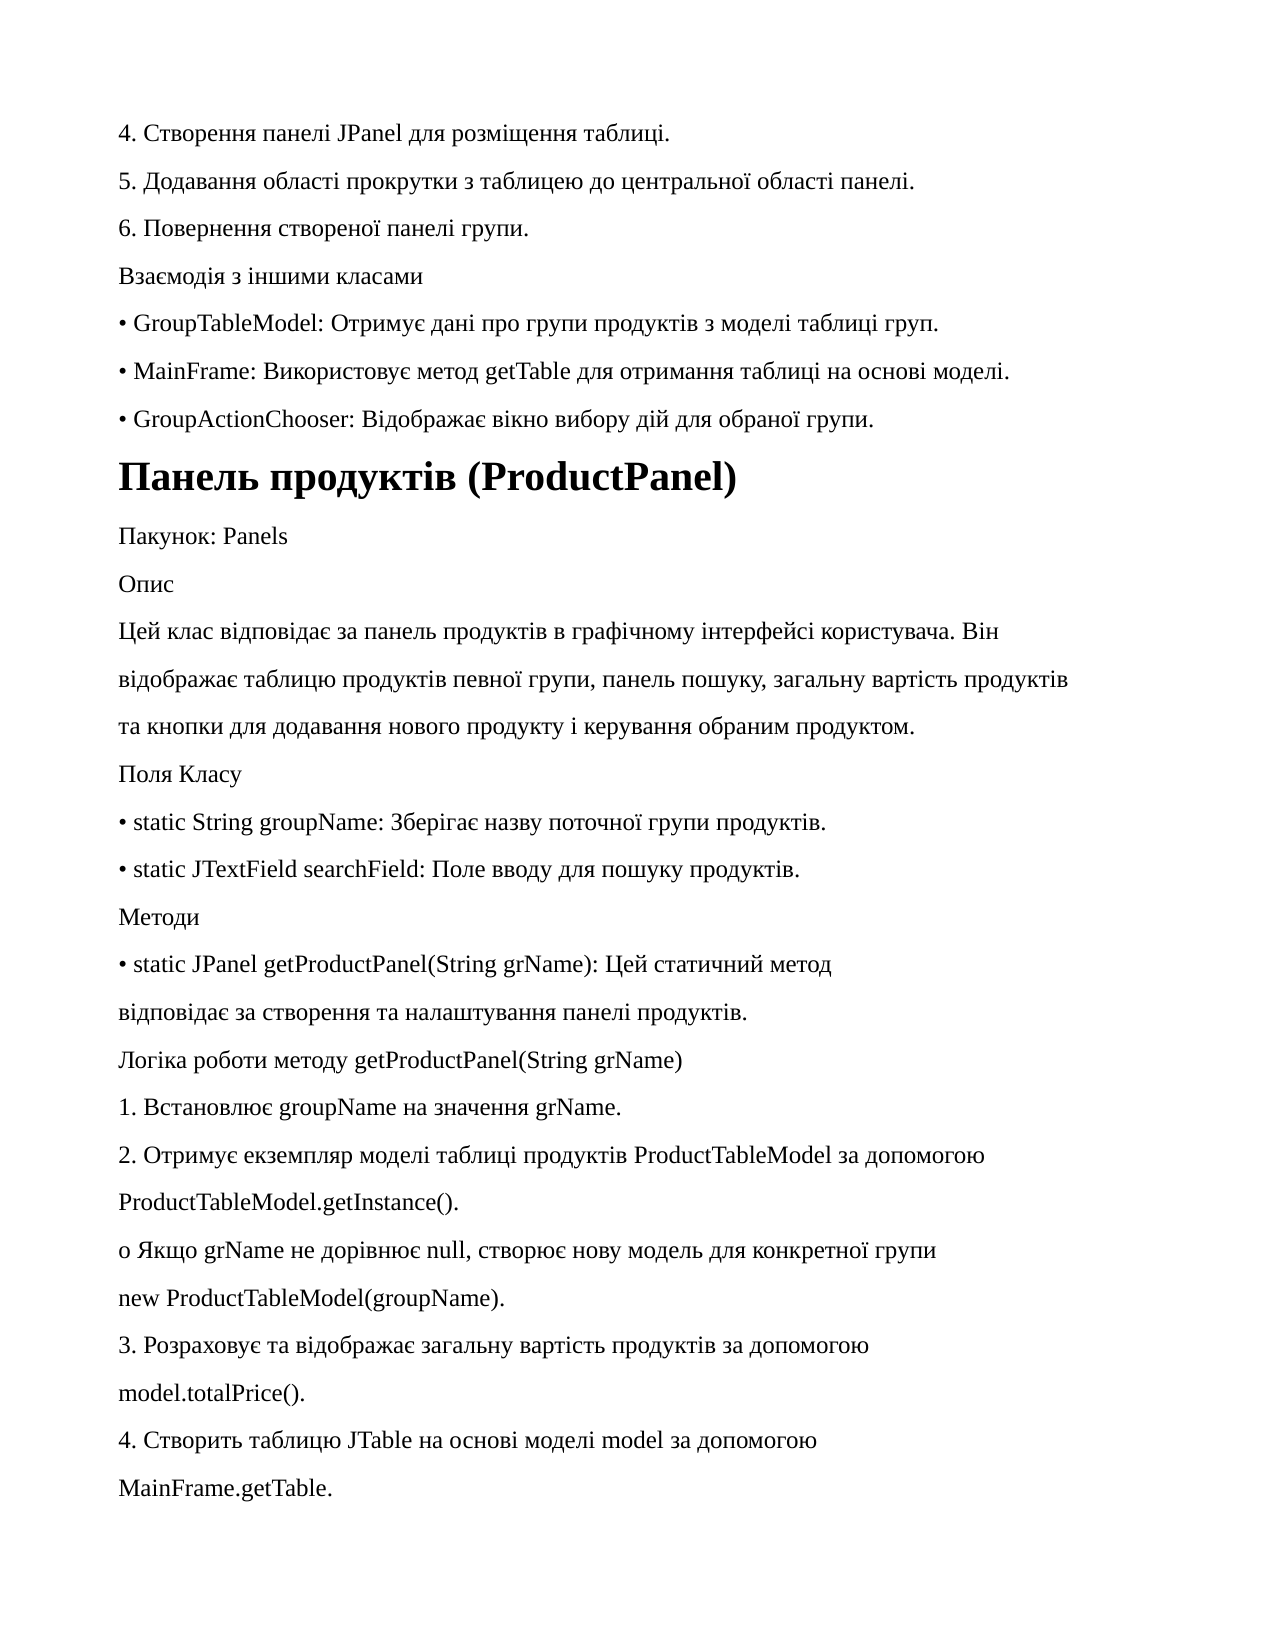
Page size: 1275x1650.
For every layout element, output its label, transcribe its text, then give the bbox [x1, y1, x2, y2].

text 2. Отримує екземпляр моделі таблиці продуктів ProductTableModel за допомогою [118, 1140, 1157, 1169]
text 1. Встановлює groupName на значення grName. [118, 1092, 1157, 1121]
text 5. Додавання області прокрутки з таблицею до центральної області панелі. [118, 166, 1157, 194]
text • static String groupName: Зберігає назву поточної групи продуктів. [118, 807, 1157, 835]
text Панель продуктів (ProductPanel) [118, 451, 1157, 499]
text відповідає за створення та налаштування панелі продуктів. [118, 997, 1157, 1026]
text Опис [118, 569, 1157, 597]
text ProductTableModel.getInstance(). [118, 1187, 1157, 1216]
text • GroupTableModel: Отримує дані про групи продуктів з моделі таблиці груп. [118, 308, 1157, 337]
text • MainFrame: Використовує метод getTable для отримання таблиці на основі моделі. [118, 356, 1157, 385]
text 4. Створення панелі JPanel для розміщення таблиці. [118, 118, 1157, 147]
text 6. Повернення створеної панелі групи. [118, 213, 1157, 242]
text • GroupActionChooser: Відображає вікно вибору дій для обраної групи. [118, 404, 1157, 432]
text Методи [118, 902, 1157, 931]
text Пакунок: Panels [118, 521, 1157, 550]
text Поля Класу [118, 759, 1157, 788]
text new ProductTableModel(groupName). [118, 1283, 1157, 1311]
text • static JTextField searchField: Поле вводу для пошуку продуктів. [118, 854, 1157, 883]
text model.totalPrice(). [118, 1378, 1157, 1407]
text 4. Створить таблицю JTable на основі моделі model за допомогою [118, 1426, 1157, 1454]
text відображає таблицю продуктів певної групи, панель пошуку, загальну вартість продуктів [118, 664, 1157, 693]
text Взаємодія з іншими класами [118, 261, 1157, 290]
text o Якщо grName не дорівнює null, створює нову модель для конкретної групи [118, 1235, 1157, 1264]
text Цей клас відповідає за панель продуктів в графічному інтерфейсі користувача. Він [118, 616, 1157, 645]
text 3. Розраховує та відображає загальну вартість продуктів за допомогою [118, 1330, 1157, 1359]
text • static JPanel getProductPanel(String grName): Цей статичний метод [118, 949, 1157, 978]
text MainFrame.getTable. [118, 1473, 1157, 1502]
text та кнопки для додавання нового продукту і керування обраним продуктом. [118, 711, 1157, 740]
text Логіка роботи методу getProductPanel(String grName) [118, 1045, 1157, 1073]
